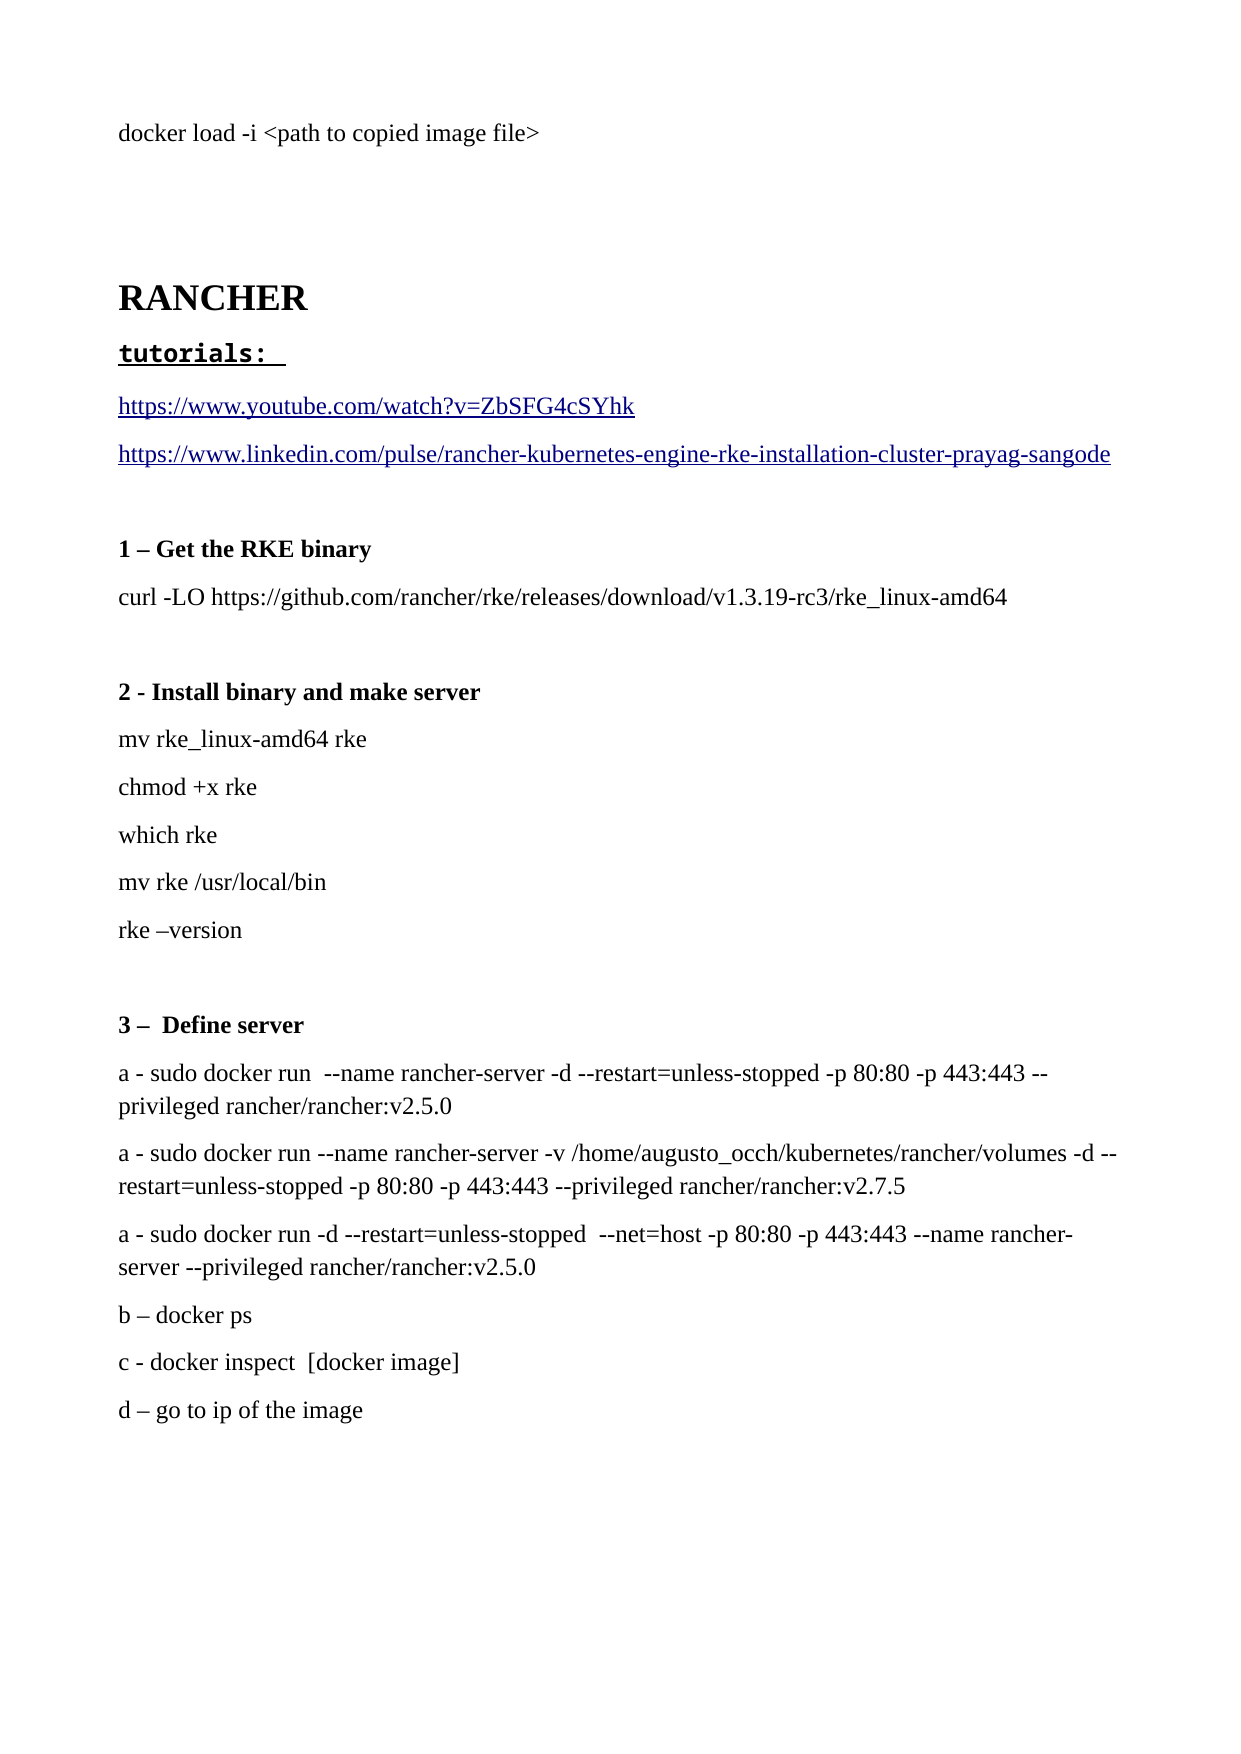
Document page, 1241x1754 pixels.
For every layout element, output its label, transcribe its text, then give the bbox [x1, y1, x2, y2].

text c - docker inspect [docker image] [118, 1347, 1122, 1376]
text curl -LO https://github.com/rancher/rke/releases/download/v1.3.19-rc3/rke_linux-amd64 [118, 582, 1122, 611]
text rke –version [118, 915, 1122, 944]
text https://www.linkedin.com/pulse/rancher-kubernetes-engine-rke-installation-cluster-prayag-sangode [118, 439, 1122, 468]
text 3 – Define server [118, 1010, 1122, 1039]
text a - sudo docker run --name rancher-server -v /home/augusto_occh/kubernetes/rancher/volumes -d --restart=unless-stopped -p 80:80 -p 443:443 --privileged rancher/rancher:v2.7.5 [118, 1138, 1122, 1200]
text mv rke /usr/local/bin [118, 867, 1122, 896]
subtitle RANCHER [118, 276, 1122, 319]
text 1 – Get the RKE binary [118, 534, 1122, 563]
text a - sudo docker run --name rancher-server -d --restart=unless-stopped -p 80:80 -p 443:443 --privileged rancher/rancher:v2.5.0 [118, 1058, 1122, 1119]
text docker load -i <path to copied image file> [118, 118, 1122, 147]
text mv rke_linux-amd64 rke [118, 724, 1122, 753]
text 2 - Install binary and make server [118, 677, 1122, 706]
text which rke [118, 820, 1122, 848]
text a - sudo docker run -d --restart=unless-stopped --net=host -p 80:80 -p 443:443 --name rancher-server --privileged rancher/rancher:v2.5.0 [118, 1219, 1122, 1281]
text tutorials: [118, 331, 1122, 371]
text b – docker ps [118, 1300, 1122, 1328]
text d – go to ip of the image [118, 1395, 1122, 1424]
text https://www.youtube.com/watch?v=ZbSFG4cSYhk [118, 391, 1122, 420]
text chmod +x rke [118, 772, 1122, 801]
